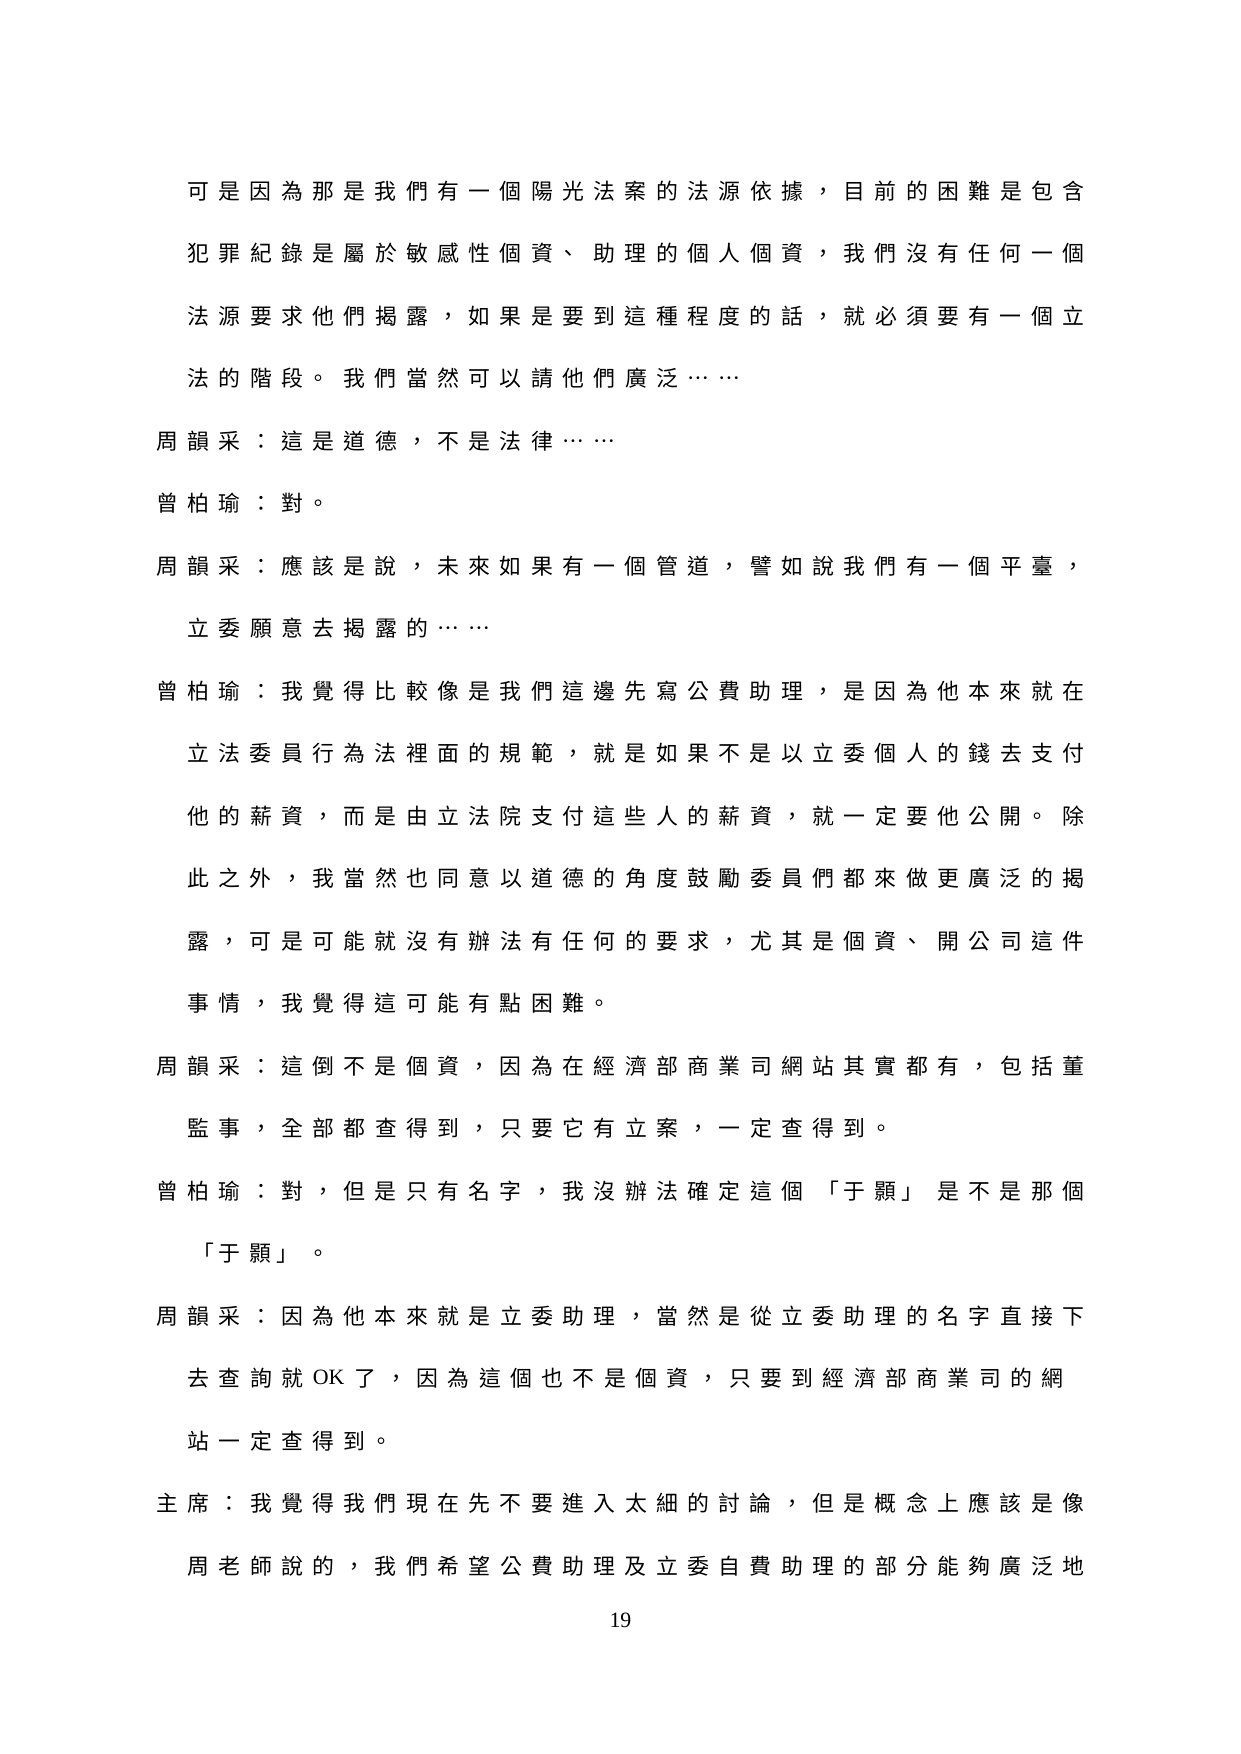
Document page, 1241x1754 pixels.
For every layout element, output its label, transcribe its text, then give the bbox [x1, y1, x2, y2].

text 周韻采：這倒不是個資，因為在經濟部商業司網站其實都有，包括董監事，全部都查得到，只要它有立案，一定查得到。 [151, 1033, 1089, 1158]
text 曾柏瑜：我覺得比較像是我們這邊先寫公費助理，是因為他本來就在立法委員行為法裡面的規範，就是如果不是以立委個人的錢去支付他的薪資，而是由立法院支付這些人的薪資，就一定要他公開。除此之外，我當然也同意以道德的角度鼓勵委員們都來做更廣泛的揭露，可是可能就沒有辦法有任何的要求，尤其是個資、開公司這件事情，我覺得這可能有點困難。 [151, 658, 1089, 1033]
text 可是因為那是我們有一個陽光法案的法源依據，目前的困難是包含犯罪紀錄是屬於敏感性個資、助理的個人個資，我們沒有任何一個法源要求他們揭露，如果是要到這種程度的話，就必須要有一個立法的階段。我們當然可以請他們廣泛…… [151, 158, 1089, 408]
text 曾柏瑜：對，但是只有名字，我沒辦法確定這個「于顥」是不是那個「于顥」。 [151, 1158, 1089, 1283]
text 周韻采：應該是說，未來如果有一個管道，譬如說我們有一個平臺，立委願意去揭露的…… [151, 533, 1089, 658]
text 周韻采：因為他本來就是立委助理，當然是從立委助理的名字直接下去查詢就OK了，因為這個也不是個資，只要到經濟部商業司的網站一定查得到。 [151, 1283, 1089, 1471]
text 主席：我覺得我們現在先不要進入太細的討論，但是概念上應該是像周老師說的，我們希望公費助理及立委自費助理的部分能夠廣泛地 [151, 1471, 1089, 1596]
text 周韻采：這是道德，不是法律…… [151, 408, 1089, 471]
text 曾柏瑜：對。 [151, 471, 1089, 533]
